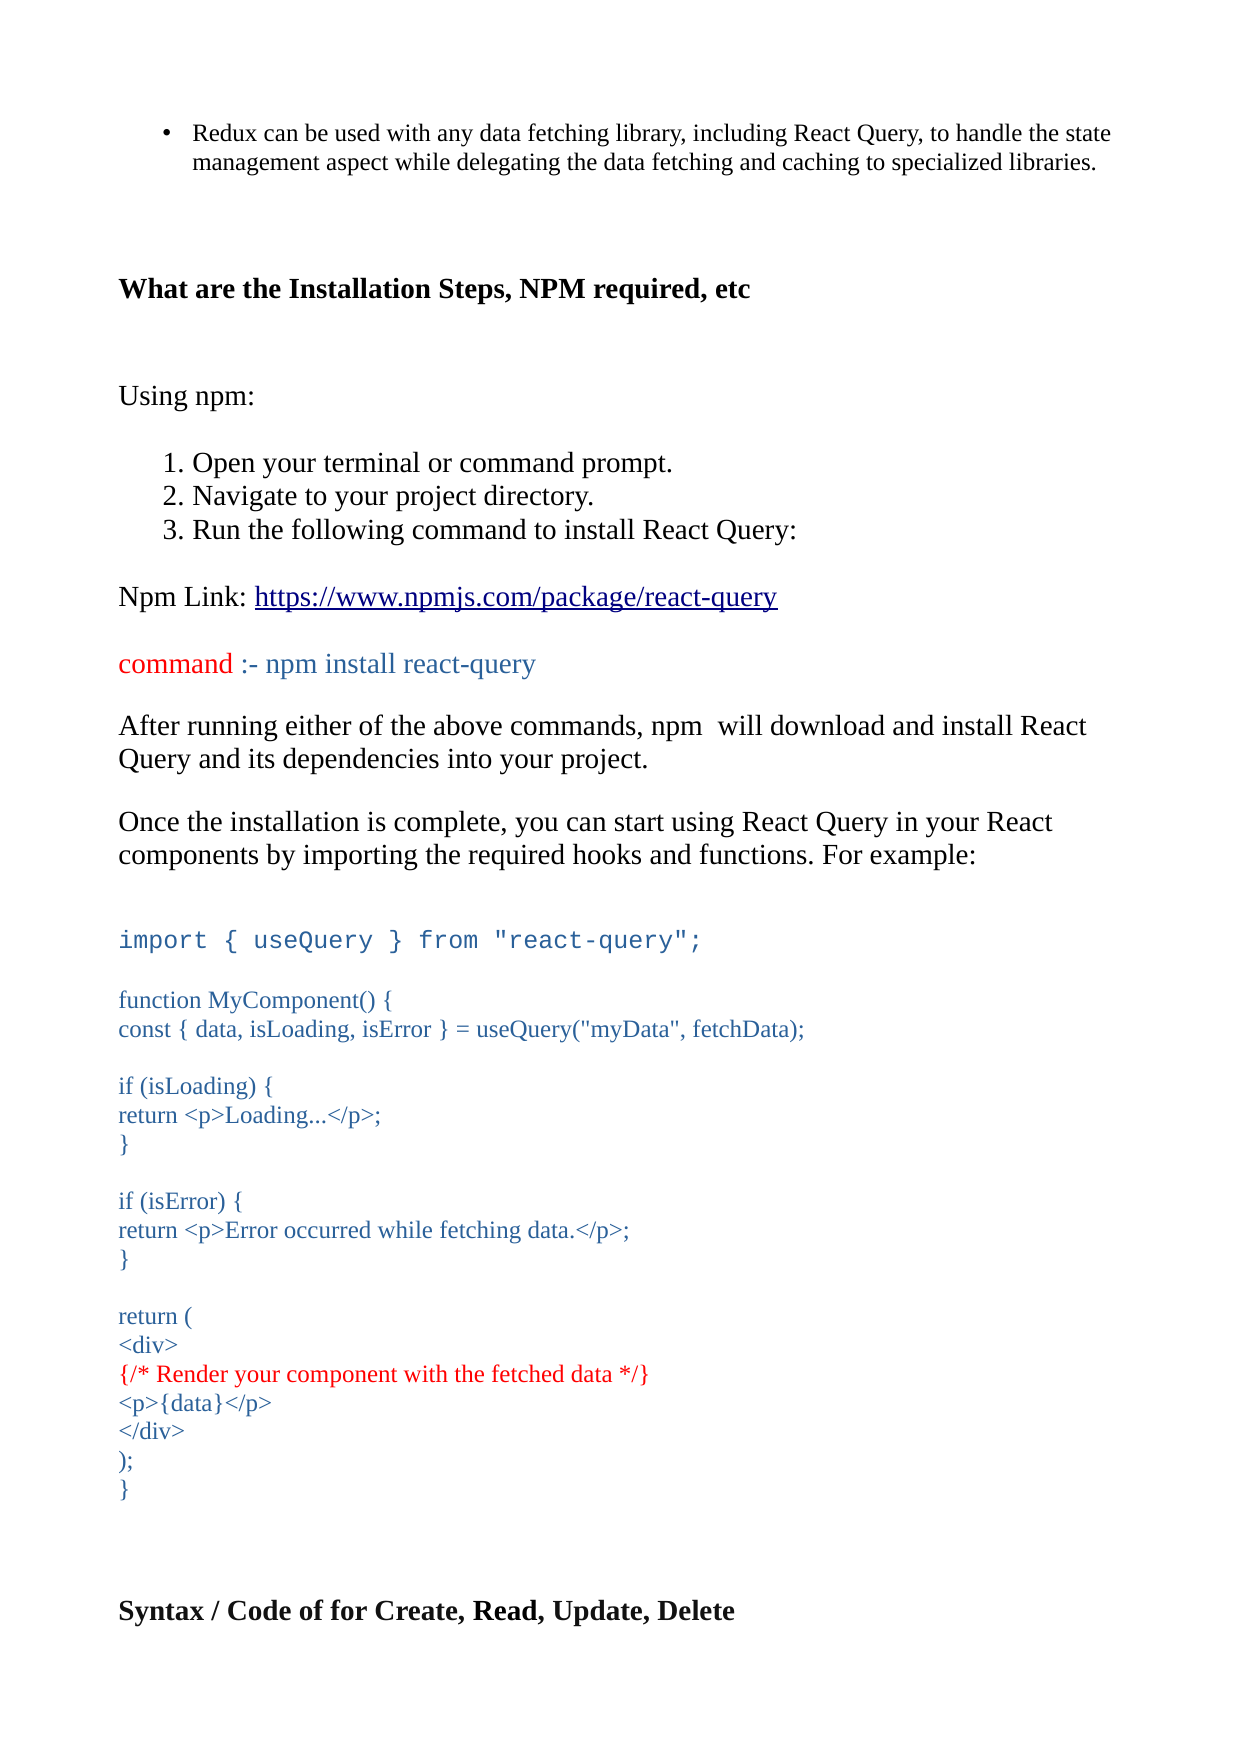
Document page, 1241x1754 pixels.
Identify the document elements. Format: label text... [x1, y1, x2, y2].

text return <p>Loading...</p>; [118, 1100, 1122, 1129]
list Redux can be used with any data fetching library, including React Query, to handle the state management aspect while delegating the data fetching and caching to specialized libraries. [162, 118, 1122, 176]
list Run the following command to install React Query: [162, 512, 1122, 545]
text <p>{data}</p> [118, 1388, 1122, 1416]
text ); [118, 1445, 1122, 1474]
text import { useQuery } from "react-query"; [118, 928, 1122, 956]
text </div> [118, 1416, 1122, 1445]
text if (isLoading) { [118, 1071, 1122, 1100]
text What are the Installation Steps, NPM required, etc [118, 271, 1122, 305]
text Using npm: [118, 378, 1122, 411]
text if (isError) { [118, 1186, 1122, 1215]
text Npm Link: https://www.npmjs.com/package/react-query [118, 579, 1122, 612]
text return <p>Error occurred while fetching data.</p>; [118, 1215, 1122, 1244]
text After running either of the above commands, npm will download and install React Query and its dependencies into your project. [118, 708, 1122, 804]
text Once the installation is complete, you can start using React Query in your React components by importing the required hooks and functions. For example: [118, 804, 1122, 871]
text Syntax / Code of for Create, Read, Update, Delete [118, 1560, 1122, 1627]
list Navigate to your project directory. [162, 478, 1122, 512]
text <div> [118, 1330, 1122, 1359]
text } [118, 1474, 1122, 1503]
text } [118, 1129, 1122, 1158]
text } [118, 1244, 1122, 1273]
text function MyComponent() { [118, 985, 1122, 1014]
text {/* Render your component with the fetched data */} [118, 1359, 1122, 1388]
list Open your terminal or command prompt. [162, 445, 1122, 478]
text return ( [118, 1301, 1122, 1330]
text const { data, isLoading, isError } = useQuery("myData", fetchData); [118, 1014, 1122, 1043]
text command :- npm install react-query [118, 646, 1122, 679]
